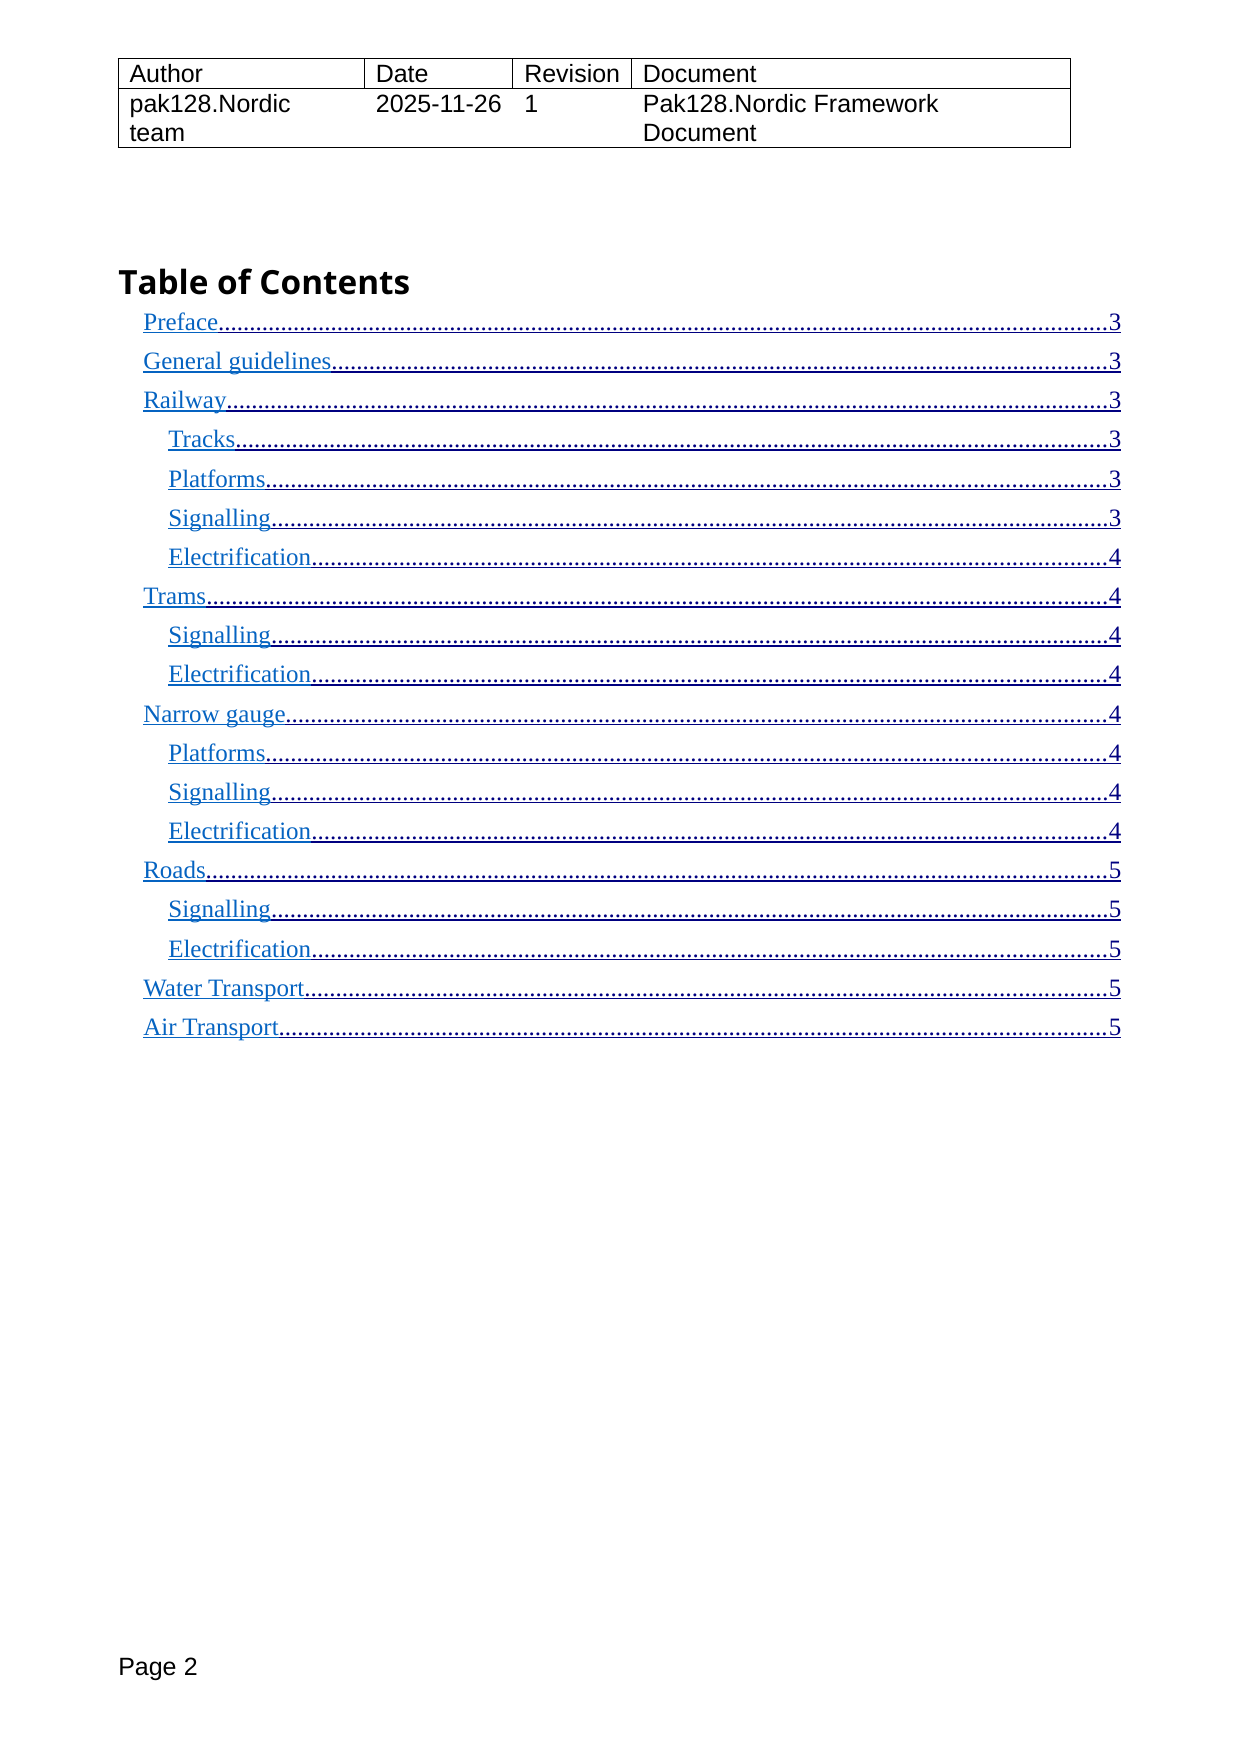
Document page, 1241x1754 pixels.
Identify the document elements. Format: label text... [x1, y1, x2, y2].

text Railway 3 [143, 385, 1122, 414]
text Electrification 4 [168, 659, 1122, 688]
text Platforms 4 [168, 738, 1122, 767]
text Roads 5 [143, 855, 1122, 884]
text Signalling 4 [168, 777, 1122, 806]
text Table of Contents [118, 259, 1122, 304]
text Tracks 3 [168, 424, 1122, 453]
text Platforms 3 [168, 464, 1122, 492]
text Electrification 4 [168, 816, 1122, 845]
text Electrification 5 [168, 934, 1122, 962]
text Air Transport 5 [143, 1012, 1122, 1041]
text Signalling 3 [168, 503, 1122, 532]
text Trams 4 [143, 581, 1122, 610]
text Water Transport 5 [143, 973, 1122, 1002]
text Preface 3 [143, 307, 1122, 336]
text Signalling 4 [168, 620, 1122, 649]
text Signalling 5 [168, 894, 1122, 923]
text Narrow gauge 4 [143, 699, 1122, 727]
text General guidelines 3 [143, 346, 1122, 375]
text Electrification 4 [168, 542, 1122, 571]
